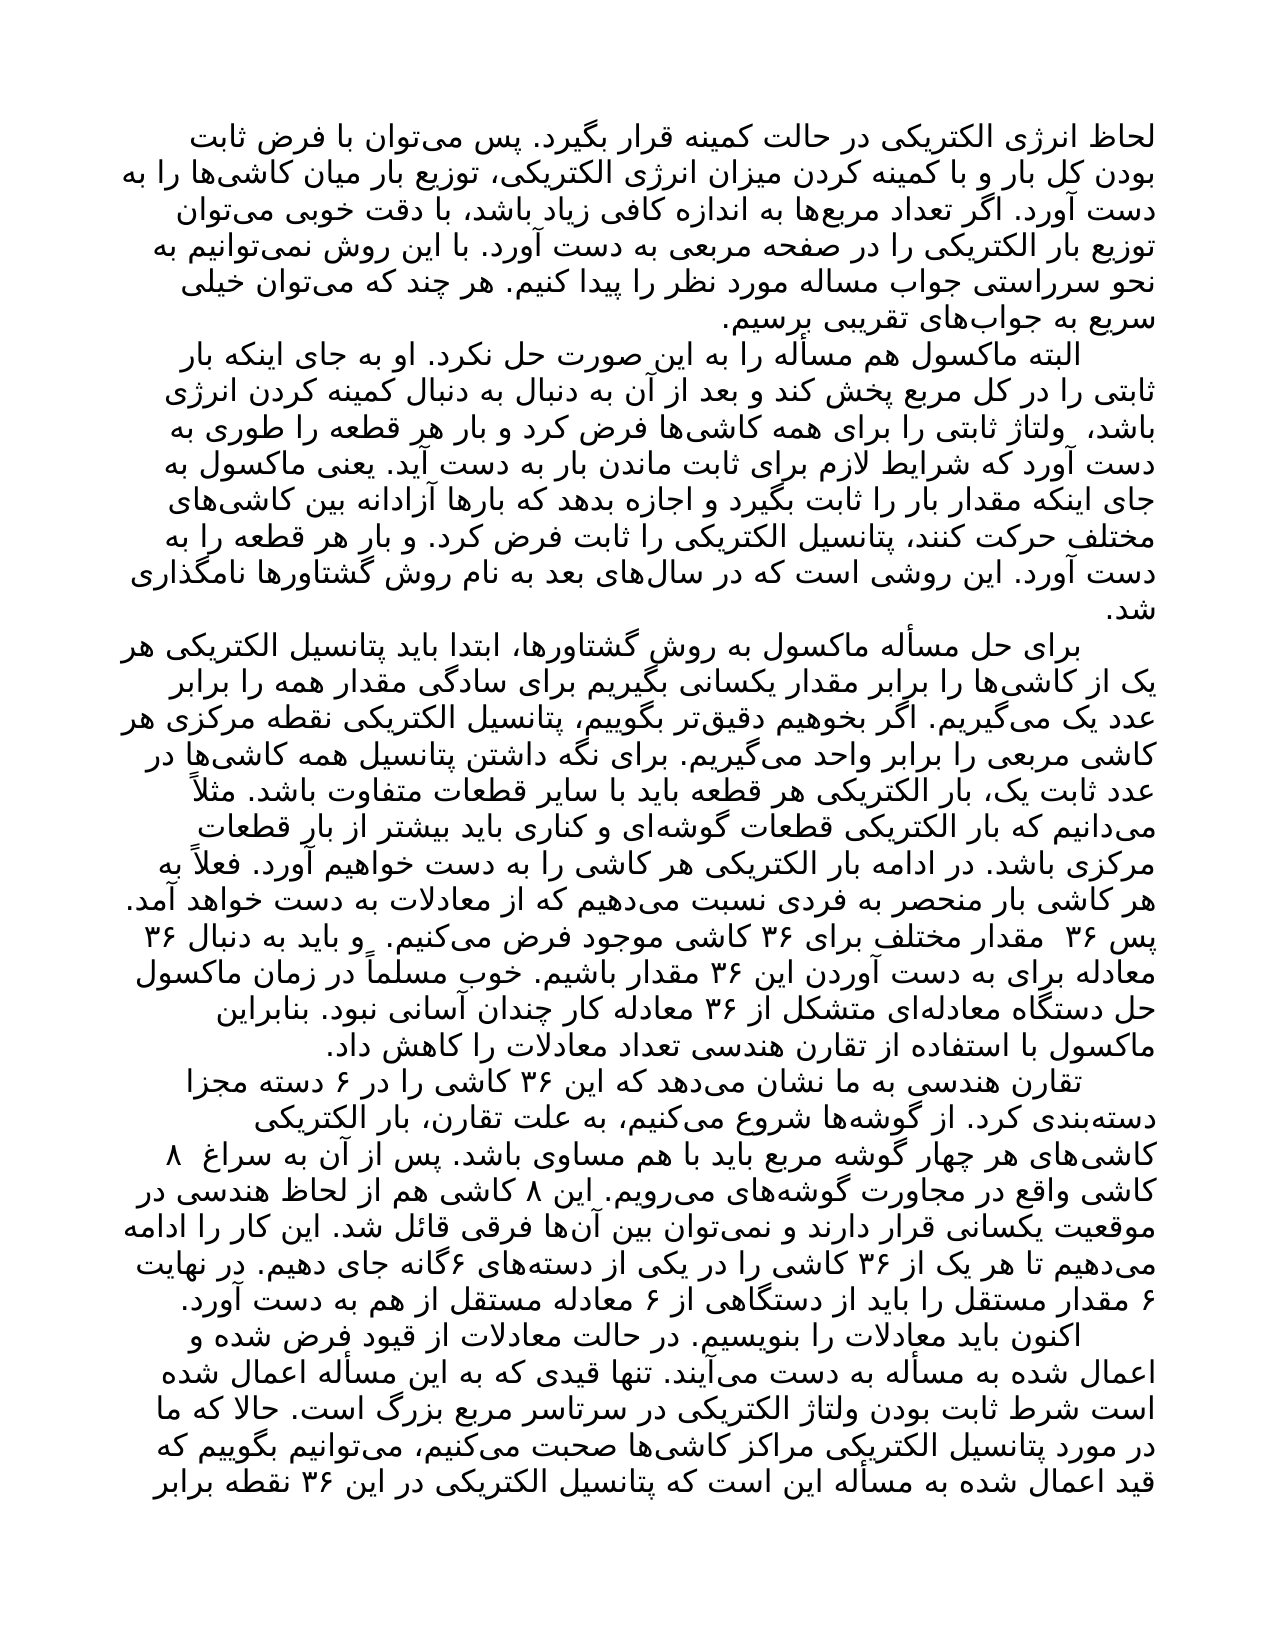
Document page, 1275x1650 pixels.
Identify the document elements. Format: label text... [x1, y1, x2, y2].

text برای حل مسأله ماکسول به روش گشتاورها، ابتدا باید پتانسیل الکتریکی هر یک از کاشی‌ها را برابر مقدار یکسانی بگیریم برای سادگی مقدار همه را برابر عدد یک می‌گیریم. اگر بخوهیم دقیق‌تر بگوییم، پتانسیل الکتریکی نقطه مرکزی هر کاشی مربعی را برابر واحد می‌گیریم. برای نگه داشتن پتانسیل همه کاشی‌ها در عدد ثابت یک، بار الکتریکی هر قطعه باید با سایر قطعات متفاوت باشد. مثلاً می‌دانیم که بار الکتریکی قطعات گوشه‌ای و کناری باید بیشتر از بار قطعات مرکزی باشد. در ادامه بار الکتریکی هر کاشی را به دست خواهیم آورد. فعلاً به هر کاشی بار منحصر به فردی نسبت می‌دهیم که از معادلات به دست خواهد آمد. پس ۳۶ مقدار مختلف برای ۳۶ کاشی موجود فرض می‌کنیم. و باید به دنبال ۳۶ معادله برای به دست آوردن این ۳۶ مقدار باشیم. خوب مسلماً در زمان ماکسول حل دستگاه معادله‌ای متشکل از ۳۶ معادله کار چندان آسانی نبود. بنابراین ماکسول با استفاده از تقارن هندسی تعداد معادلات را کاهش داد. [118, 627, 1157, 1063]
text البته ماکسول هم مسأله را به این صورت حل نکرد. او به جای اینکه بار ثابتی را در کل مربع پخش کند و بعد از آن به دنبال به دنبال کمینه کردن انرژی باشد، ولتاژ ثابتی را برای همه کاشی‌ها فرض کرد و بار هر قطعه را طوری به دست آورد که شرایط لازم برای ثابت ماندن بار به دست آید. یعنی ماکسول به جای اینکه مقدار بار را ثابت بگیرد و اجازه بدهد که بارها آزادانه بین کاشی‌های مختلف حرکت کنند، پتانسیل الکتریکی را ثابت فرض کرد. و بار هر قطعه را به دست آورد. این روشی است که در سال‌های بعد به نام روش گشتاورها نامگذاری شد. [118, 336, 1157, 627]
text تقارن هندسی به ما نشان می‌دهد که این ۳۶ کاشی را در ۶ دسته مجزا دسته‌بندی کرد. از گوشه‌ها شروع می‌کنیم، به علت تقارن، بار الکتریکی کاشی‌های هر چهار گوشه مربع باید با هم مساوی باشد. پس از آن به سراغ ۸ کاشی واقع در مجاورت گوشه‌های می‌رویم. این ۸ کاشی هم از لحاظ هندسی در موقعیت یکسانی قرار دارند و نمی‌توان بین آن‌ها فرقی قائل شد. این کار را ادامه می‌دهیم تا هر یک از ۳۶ کاشی را در یکی از دسته‌های ۶گانه جای دهیم. در نهایت ۶ مقدار مستقل را باید از دستگاهی از ۶ معادله مستقل از هم به دست آورد. [118, 1063, 1157, 1318]
text اکنون باید معادلات را بنویسیم. در حالت معادلات از قیود فرض شده و اعمال شده به مسأله به دست می‌آیند. تنها قیدی که به این مسأله اعمال شده است شرط ثابت بودن ولتاژ الکتریکی در سرتاسر مربع بزرگ است. حالا که ما در مورد پتانسیل الکتریکی مراکز کاشی‌ها صحبت می‌کنیم، می‌توانیم بگوییم که قید اعمال شده به مسأله این است که پتانسیل الکتریکی در این ۳۶ نقطه برابر مقدار ثابت ۱ باشد. و از آنجا که توانسته‌ایم با کمک تقارن این ۳۶ کاشی را در ۶ دسته تقسیم‌بندی کنیم، کافی است که تنها در ۶ نقطه قید مربوطه را اعمال کنیم. دقیق‌تر بگوییم باید معادلات ولتاژ الکتریکی را در ۶ نقطه بنویسیم. [118, 1318, 1157, 1499]
text اگر صفحه مربعی را باردار کنیم،‌ بار الکتریکی مابین هر یک از ۳۶ مربع کوچک (یا کاشی‌ها) تقسیم می‌شود. همانطور که تأکید کردیم در هر کاشی، توزیع بار الکتریکی یکنواخت است، اما بار الکتریکی کاشی‌های مختلف با هم متفاوت است. بدیهی است که بار الکتریکی کاشی‌های ۱، ۶، ۳۱ و ۳۶ از بار الکتریکی کاشی‌های مرکزی بیشتر است. در یک مربع فلزی که بارها می‌توانند به صورت آزادانه حرکت کنند، توزیع بار الکتریکی مابین کاشی‌ها به گونه‌ای اتفاق خواهد افتاد که سیستم از لحاظ انرژی الکتریکی در حالت کمینه قرار بگیرد. پس می‌توان با فرض ثابت بودن کل بار و با کمینه کردن میزان انرژی الکتریکی، توزیع بار میان کاشی‌ها را به دست آورد. اگر تعداد مربع‌ها به اندازه کافی زیاد باشد، با دقت خوبی می‌توان توزیع بار الکتریکی را در صفحه مربعی به دست آورد. با این روش نمی‌توانیم به نحو سرراستی جواب مساله مورد نظر را پیدا کنیم. هر چند که می‌توان خیلی سریع به جواب‌های تقریبی برسیم. [118, 118, 1157, 336]
